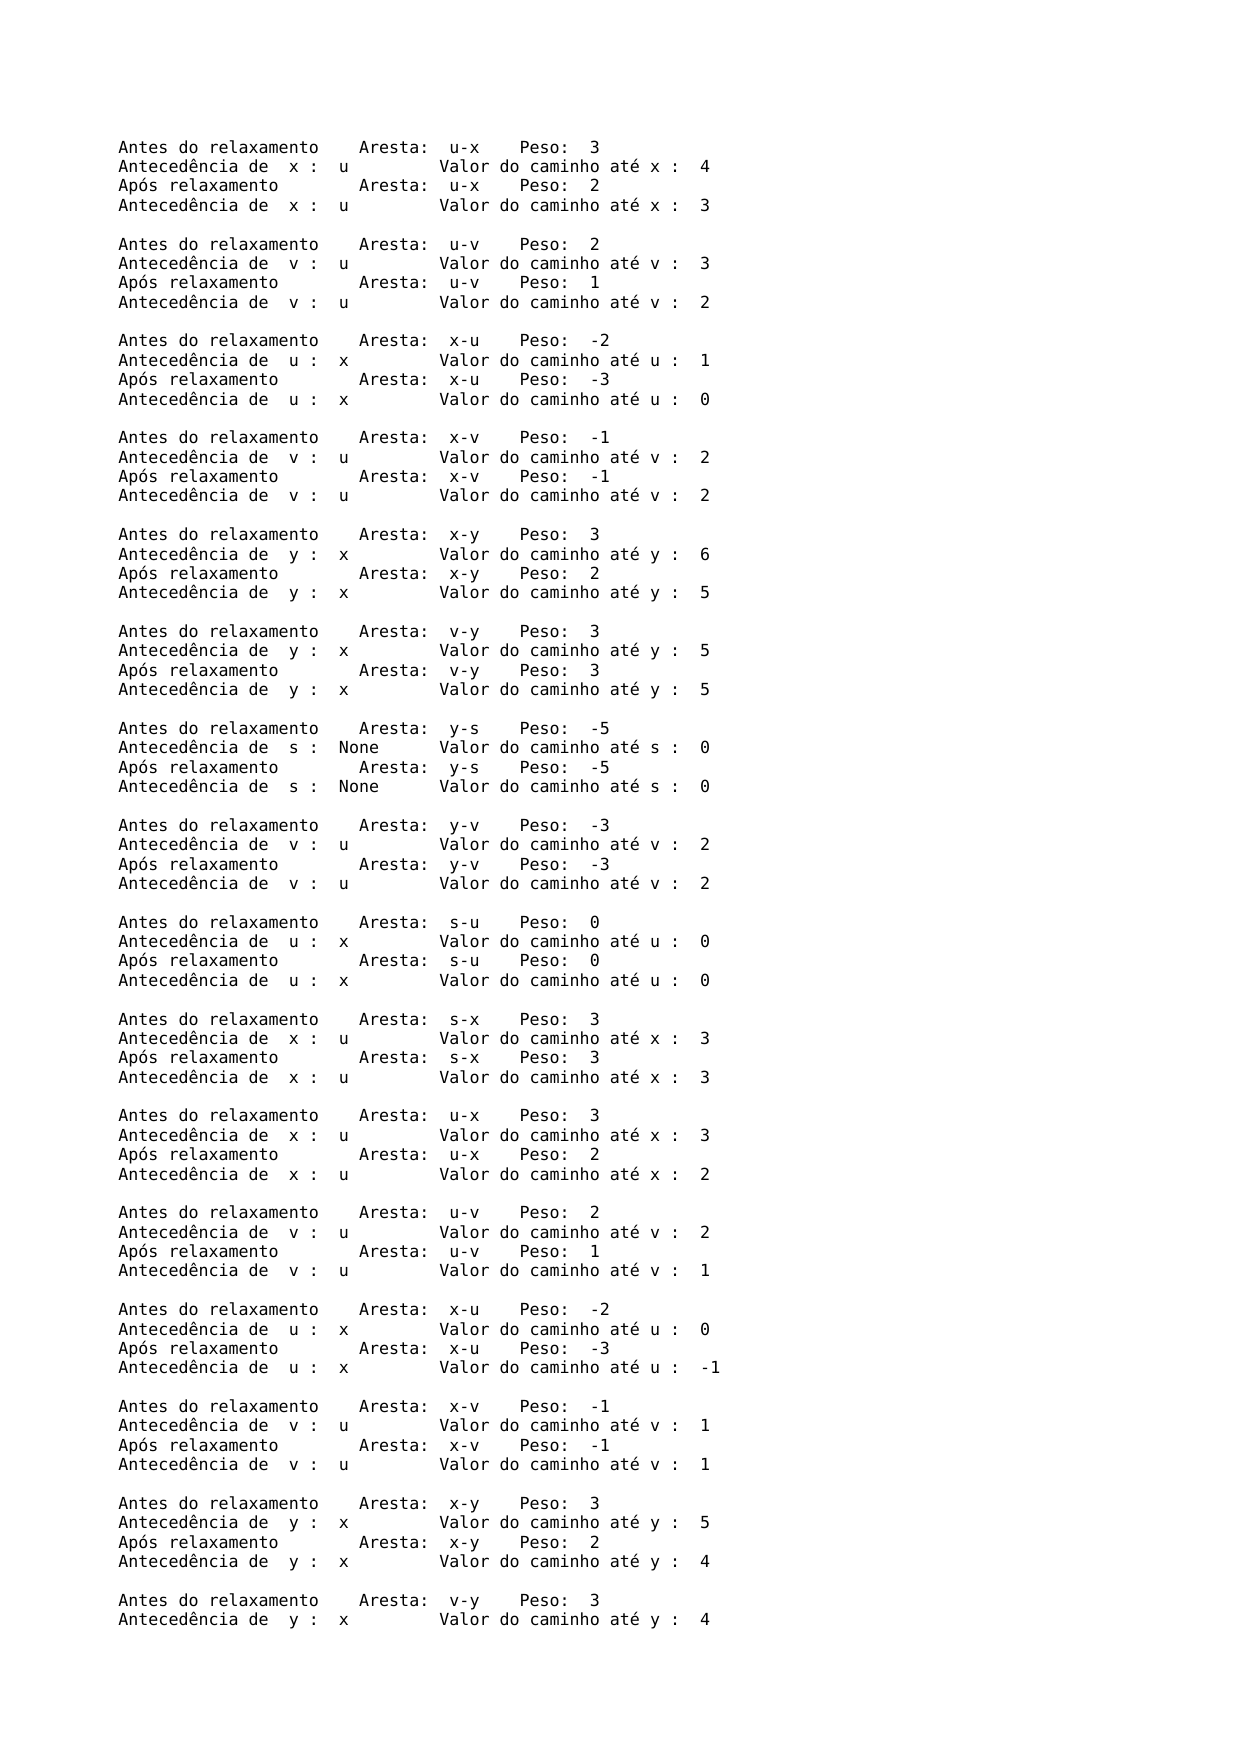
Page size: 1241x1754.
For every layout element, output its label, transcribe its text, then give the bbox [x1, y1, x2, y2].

text Após relaxamento Aresta: v-y Peso: 3 [118, 661, 1122, 680]
text Antecedência de u : x Valor do caminho até u : 0 [118, 389, 1122, 409]
text Após relaxamento Aresta: x-v Peso: -1 [118, 467, 1122, 486]
text Antecedência de x : u Valor do caminho até x : 2 [118, 1164, 1122, 1184]
text Antecedência de v : u Valor do caminho até v : 2 [118, 835, 1122, 854]
text Antecedência de x : u Valor do caminho até x : 3 [118, 1067, 1122, 1087]
text Antes do relaxamento Aresta: u-v Peso: 2 [118, 1203, 1122, 1222]
text Após relaxamento Aresta: s-x Peso: 3 [118, 1048, 1122, 1067]
text Antecedência de y : x Valor do caminho até y : 5 [118, 583, 1122, 602]
text Antecedência de y : x Valor do caminho até y : 4 [118, 1552, 1122, 1571]
text Antecedência de y : x Valor do caminho até y : 4 [118, 1610, 1122, 1629]
text Antecedência de s : None Valor do caminho até s : 0 [118, 738, 1122, 757]
text Antecedência de y : x Valor do caminho até y : 5 [118, 1513, 1122, 1532]
text Antecedência de v : u Valor do caminho até v : 1 [118, 1455, 1122, 1474]
text Após relaxamento Aresta: x-y Peso: 2 [118, 1532, 1122, 1552]
text Antecedência de v : u Valor do caminho até v : 1 [118, 1416, 1122, 1436]
text Antecedência de v : u Valor do caminho até v : 2 [118, 874, 1122, 893]
text Antecedência de x : u Valor do caminho até x : 3 [118, 1126, 1122, 1145]
text Antes do relaxamento Aresta: x-y Peso: 3 [118, 525, 1122, 544]
text Antecedência de v : u Valor do caminho até v : 3 [118, 254, 1122, 273]
text Antes do relaxamento Aresta: y-s Peso: -5 [118, 719, 1122, 738]
text Antecedência de y : x Valor do caminho até y : 6 [118, 544, 1122, 564]
text Antes do relaxamento Aresta: u-x Peso: 3 [118, 1106, 1122, 1126]
text Após relaxamento Aresta: y-s Peso: -5 [118, 757, 1122, 777]
text Antecedência de u : x Valor do caminho até u : 0 [118, 932, 1122, 951]
text Após relaxamento Aresta: x-y Peso: 2 [118, 564, 1122, 583]
text Antecedência de v : u Valor do caminho até v : 2 [118, 292, 1122, 312]
text Antes do relaxamento Aresta: u-v Peso: 2 [118, 234, 1122, 254]
text Antes do relaxamento Aresta: x-v Peso: -1 [118, 428, 1122, 447]
text Antes do relaxamento Aresta: s-u Peso: 0 [118, 912, 1122, 932]
text Após relaxamento Aresta: x-u Peso: -3 [118, 1339, 1122, 1358]
text Antes do relaxamento Aresta: u-x Peso: 3 [118, 137, 1122, 157]
text Após relaxamento Aresta: y-v Peso: -3 [118, 854, 1122, 874]
text Antes do relaxamento Aresta: v-y Peso: 3 [118, 622, 1122, 641]
text Antes do relaxamento Aresta: v-y Peso: 3 [118, 1591, 1122, 1610]
text Após relaxamento Aresta: s-u Peso: 0 [118, 951, 1122, 971]
text Antes do relaxamento Aresta: x-u Peso: -2 [118, 1300, 1122, 1319]
text Antecedência de v : u Valor do caminho até v : 2 [118, 1222, 1122, 1242]
text Antecedência de x : u Valor do caminho até x : 4 [118, 157, 1122, 176]
text Antecedência de v : u Valor do caminho até v : 2 [118, 447, 1122, 467]
text Após relaxamento Aresta: u-v Peso: 1 [118, 1242, 1122, 1261]
text Antecedência de y : x Valor do caminho até y : 5 [118, 641, 1122, 661]
text Após relaxamento Aresta: u-x Peso: 2 [118, 176, 1122, 196]
text Após relaxamento Aresta: u-x Peso: 2 [118, 1145, 1122, 1164]
text Após relaxamento Aresta: x-v Peso: -1 [118, 1436, 1122, 1455]
text Antecedência de v : u Valor do caminho até v : 2 [118, 486, 1122, 506]
text Antecedência de v : u Valor do caminho até v : 1 [118, 1261, 1122, 1281]
text Antecedência de s : None Valor do caminho até s : 0 [118, 777, 1122, 796]
text Antecedência de y : x Valor do caminho até y : 5 [118, 680, 1122, 699]
text Antecedência de u : x Valor do caminho até u : 0 [118, 1319, 1122, 1339]
text Antecedência de u : x Valor do caminho até u : 1 [118, 351, 1122, 370]
text Antecedência de u : x Valor do caminho até u : -1 [118, 1358, 1122, 1377]
text Antes do relaxamento Aresta: x-v Peso: -1 [118, 1397, 1122, 1416]
text Antes do relaxamento Aresta: y-v Peso: -3 [118, 816, 1122, 835]
text Antecedência de x : u Valor do caminho até x : 3 [118, 1029, 1122, 1048]
text Antes do relaxamento Aresta: x-u Peso: -2 [118, 331, 1122, 351]
text Antes do relaxamento Aresta: s-x Peso: 3 [118, 1009, 1122, 1029]
text Após relaxamento Aresta: u-v Peso: 1 [118, 273, 1122, 292]
text Após relaxamento Aresta: x-u Peso: -3 [118, 370, 1122, 389]
text Antecedência de x : u Valor do caminho até x : 3 [118, 196, 1122, 215]
text Antes do relaxamento Aresta: x-y Peso: 3 [118, 1494, 1122, 1513]
text Antecedência de u : x Valor do caminho até u : 0 [118, 971, 1122, 990]
